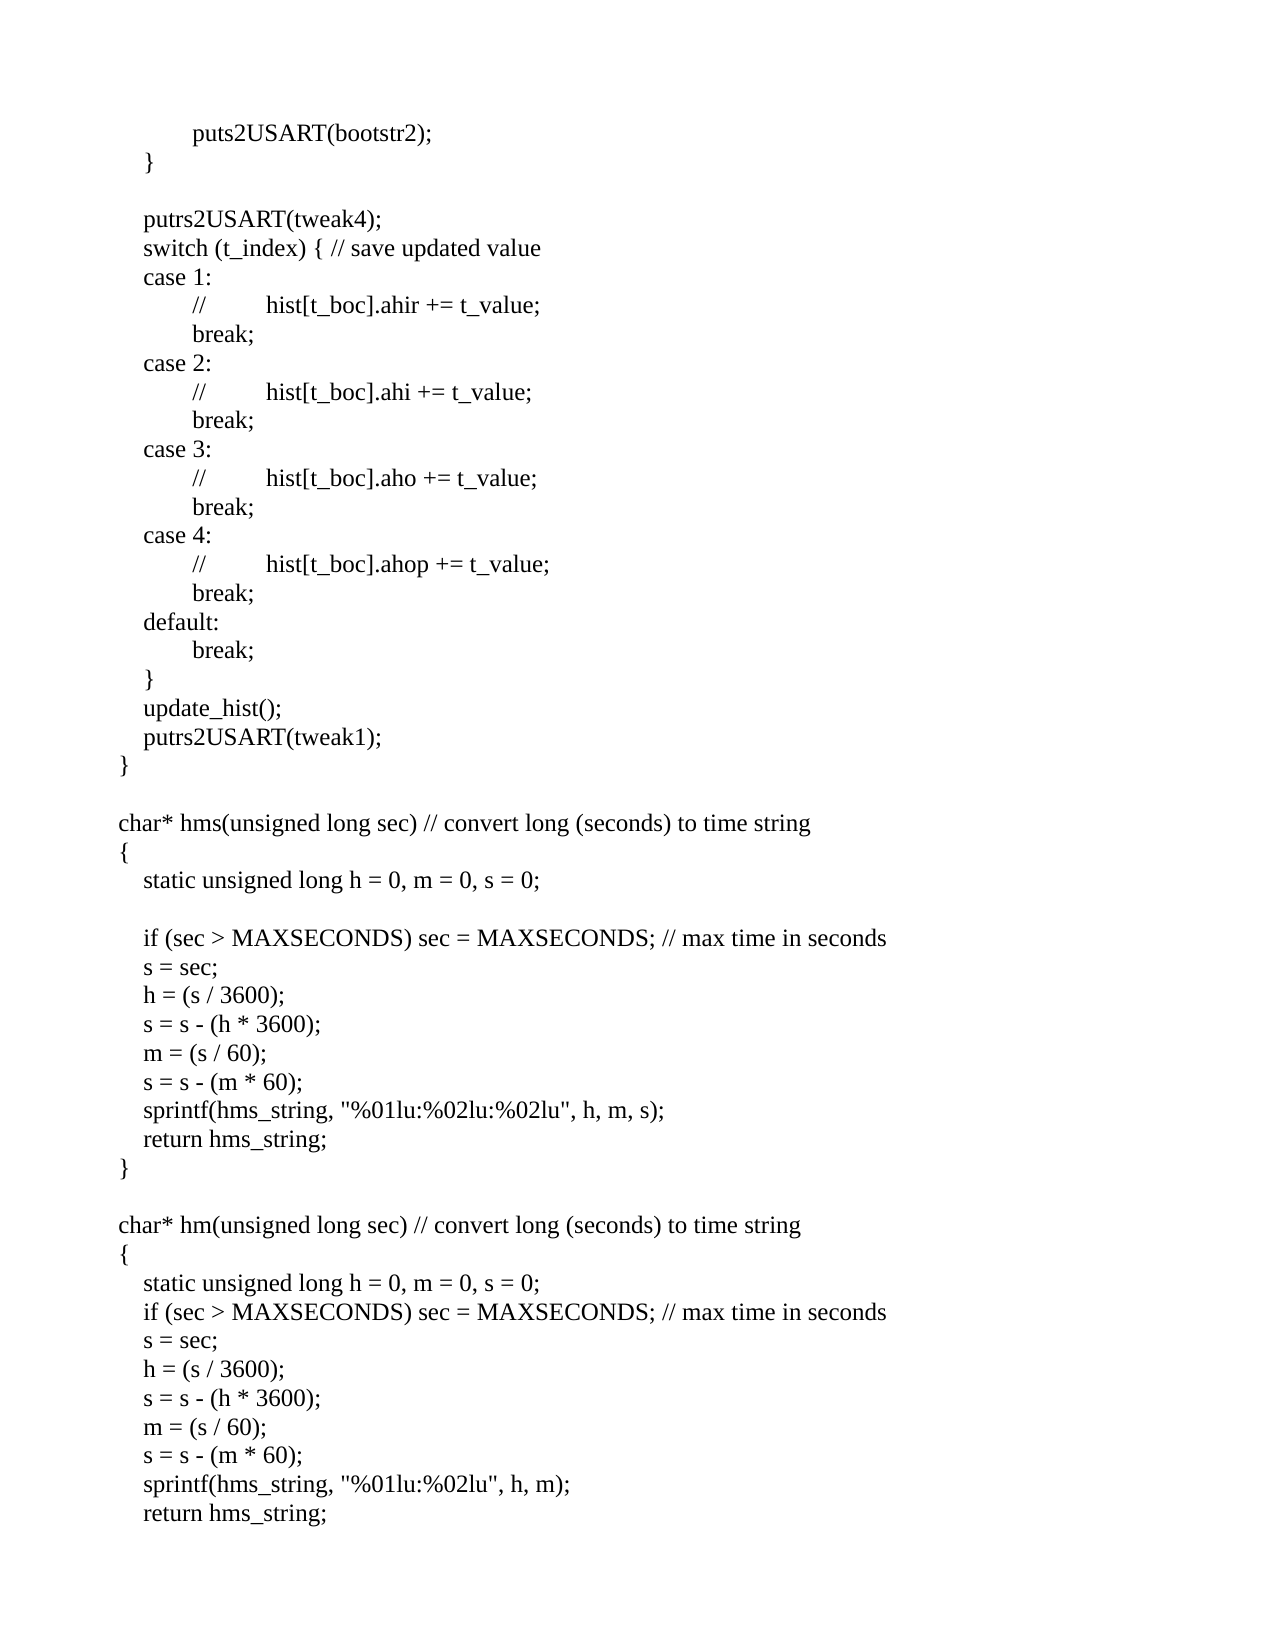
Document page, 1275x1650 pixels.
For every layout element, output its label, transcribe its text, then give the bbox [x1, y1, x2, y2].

text if (sec > MAXSECONDS) sec = MAXSECONDS; // max time in seconds [118, 923, 1157, 952]
text switch (t_index) { // save updated value [118, 233, 1157, 262]
text sprintf(hms_string, "%01lu:%02lu", h, m); [118, 1469, 1157, 1498]
text } [118, 751, 1157, 779]
text case 2: [118, 348, 1157, 377]
text char* hms(unsigned long sec) // convert long (seconds) to time string [118, 808, 1157, 837]
text break; [118, 492, 1157, 521]
text s = s - (h * 3600); [118, 1383, 1157, 1412]
text { [118, 837, 1157, 866]
text case 4: [118, 521, 1157, 549]
text // hist[t_boc].aho += t_value; [118, 463, 1157, 492]
text break; [118, 319, 1157, 348]
text } [118, 664, 1157, 693]
text s = s - (m * 60); [118, 1441, 1157, 1469]
text s = s - (h * 3600); [118, 1009, 1157, 1038]
text putrs2USART(tweak4); [118, 204, 1157, 233]
text m = (s / 60); [118, 1038, 1157, 1067]
text h = (s / 3600); [118, 981, 1157, 1009]
text // hist[t_boc].ahir += t_value; [118, 291, 1157, 319]
text break; [118, 636, 1157, 664]
text puts2USART(bootstr2); [118, 118, 1157, 147]
text char* hm(unsigned long sec) // convert long (seconds) to time string [118, 1211, 1157, 1239]
text update_hist(); [118, 693, 1157, 722]
text default: [118, 607, 1157, 636]
text if (sec > MAXSECONDS) sec = MAXSECONDS; // max time in seconds [118, 1297, 1157, 1326]
text } [118, 1153, 1157, 1182]
text case 1: [118, 262, 1157, 291]
text case 3: [118, 434, 1157, 463]
text // hist[t_boc].ahop += t_value; [118, 549, 1157, 578]
text break; [118, 578, 1157, 607]
text return hms_string; [118, 1124, 1157, 1153]
text { [118, 1239, 1157, 1268]
text static unsigned long h = 0, m = 0, s = 0; [118, 1268, 1157, 1297]
text s = sec; [118, 1326, 1157, 1354]
text s = sec; [118, 952, 1157, 981]
text return hms_string; [118, 1498, 1157, 1527]
text } [118, 147, 1157, 176]
text m = (s / 60); [118, 1412, 1157, 1441]
text break; [118, 406, 1157, 434]
text s = s - (m * 60); [118, 1067, 1157, 1096]
text putrs2USART(tweak1); [118, 722, 1157, 751]
text h = (s / 3600); [118, 1354, 1157, 1383]
text static unsigned long h = 0, m = 0, s = 0; [118, 866, 1157, 894]
text sprintf(hms_string, "%01lu:%02lu:%02lu", h, m, s); [118, 1096, 1157, 1124]
text // hist[t_boc].ahi += t_value; [118, 377, 1157, 406]
